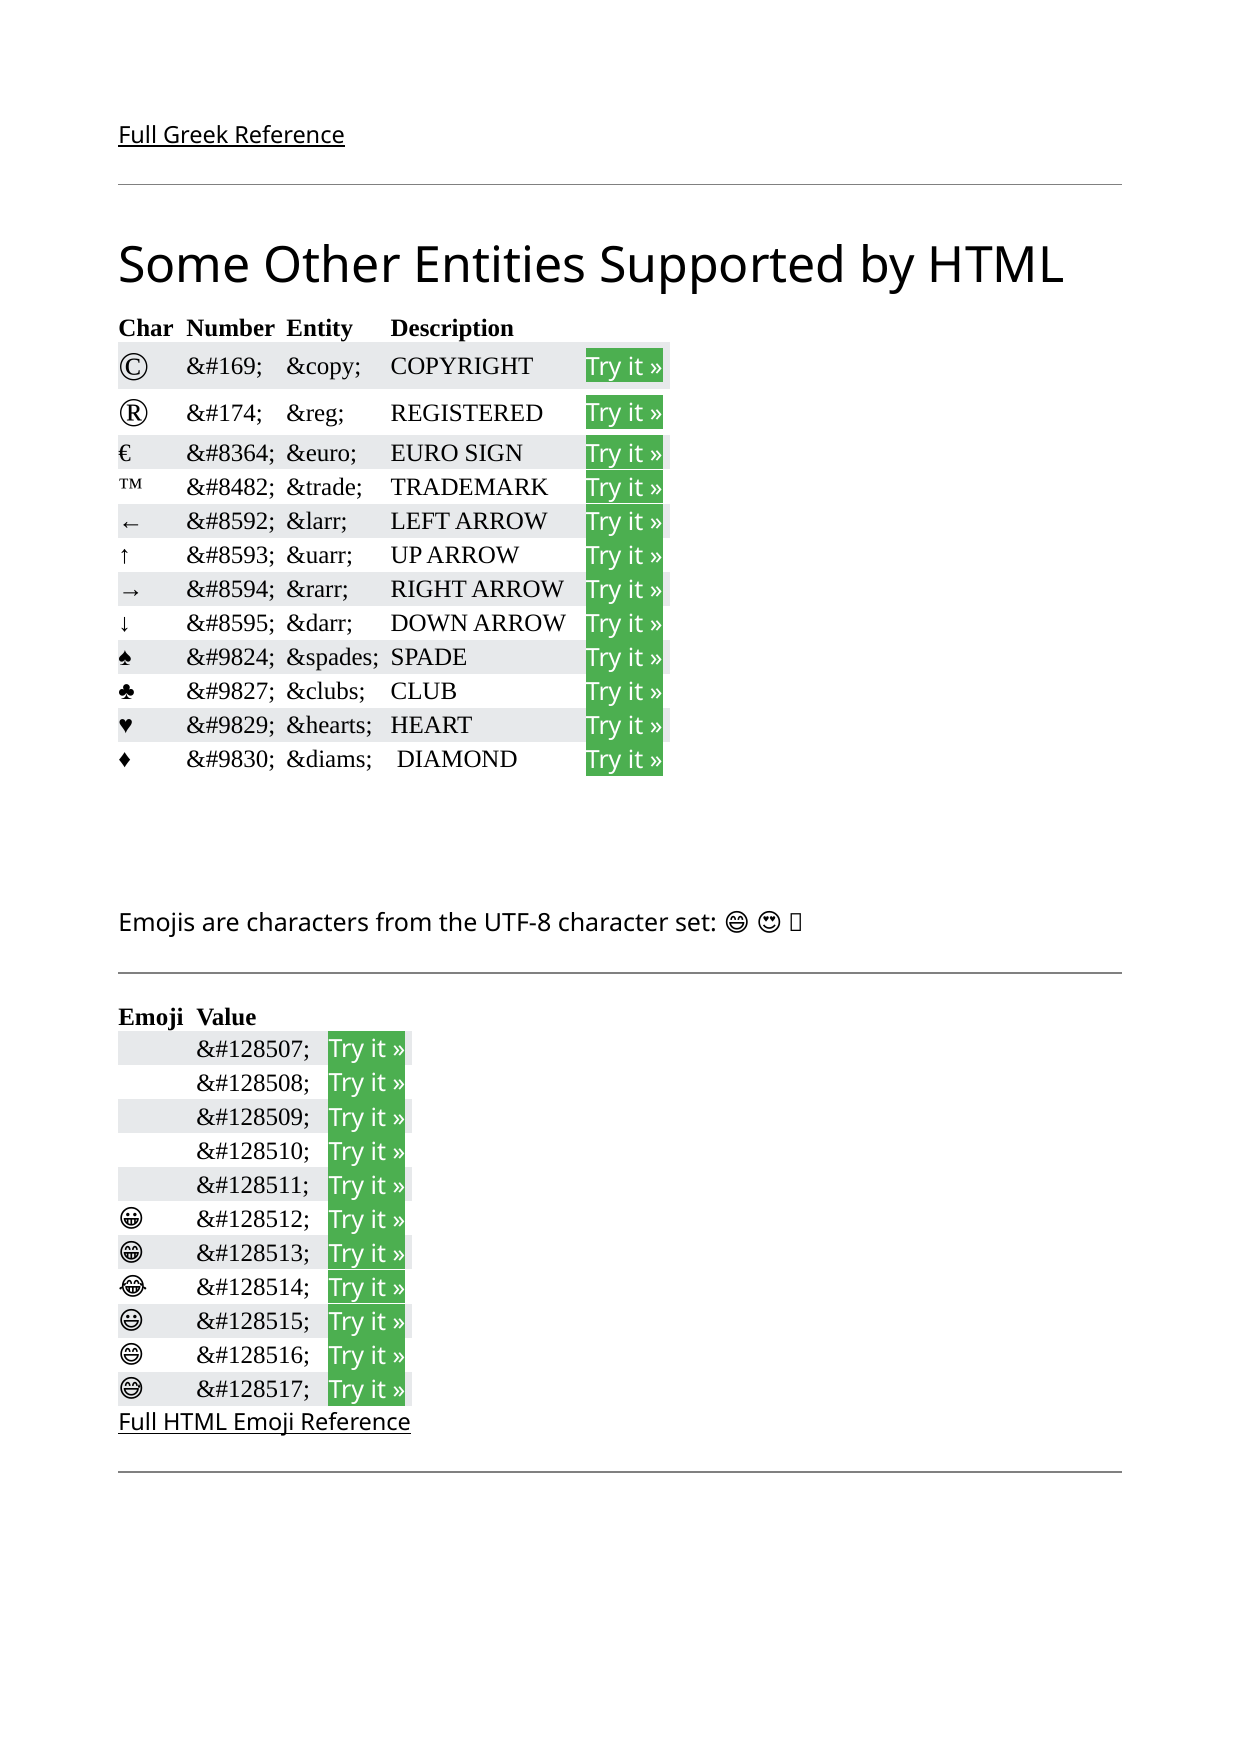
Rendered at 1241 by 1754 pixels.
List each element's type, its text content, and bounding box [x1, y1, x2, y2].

table_cell &#9824; [186, 640, 286, 674]
table_cell 🗿 [118, 1167, 196, 1201]
table_cell &#128516; [196, 1338, 321, 1372]
table_cell DIAMOND [390, 742, 578, 776]
table_cell &#128510; [196, 1133, 321, 1167]
table_cell Try it » [321, 1065, 412, 1099]
table_header Entity [286, 313, 390, 342]
table_cell COPYRIGHT [390, 342, 578, 389]
table_cell Try it » [579, 470, 670, 503]
table_cell &spades; [286, 640, 390, 674]
table_cell ™ [118, 470, 186, 503]
table_cell Try it » [321, 1304, 412, 1338]
table_cell REGISTERED [390, 389, 578, 435]
table_cell 😁 [118, 1235, 196, 1269]
table_header Emoji [118, 1002, 196, 1031]
table_cell 🗼 [118, 1065, 196, 1099]
table_cell &#128509; [196, 1099, 321, 1133]
table_cell 😅 [118, 1372, 196, 1406]
table_header [321, 1002, 412, 1031]
table_cell 🗻 [118, 1031, 196, 1065]
table_cell ♥ [118, 708, 186, 742]
table_cell Try it » [321, 1133, 412, 1167]
table_cell &#128507; [196, 1031, 321, 1065]
table_cell 🗾 [118, 1133, 196, 1167]
table_cell &clubs; [286, 674, 390, 708]
table_cell 😂 [118, 1270, 196, 1303]
table_cell &larr; [286, 504, 390, 538]
table_cell ↑ [118, 538, 186, 572]
table_cell ♦ [118, 742, 186, 776]
text Full Greek Reference [118, 118, 1122, 150]
table_cell Try it » [579, 708, 670, 742]
table_cell TRADEMARK [390, 470, 578, 503]
table_cell &#8592; [186, 504, 286, 538]
table_cell &#174; [186, 389, 286, 435]
table_cell Try it » [321, 1270, 412, 1303]
table_cell Try it » [579, 538, 670, 572]
table_cell 🗽 [118, 1099, 196, 1133]
table_cell ↓ [118, 606, 186, 640]
table_cell ♠ [118, 640, 186, 674]
table_cell Try it » [579, 435, 670, 469]
table_cell &hearts; [286, 708, 390, 742]
table_cell SPADE [390, 640, 578, 674]
table_cell Try it » [579, 572, 670, 606]
table_cell Try it » [321, 1201, 412, 1235]
table_cell &copy; [286, 342, 390, 389]
table_cell 😀 [118, 1201, 196, 1235]
table_cell 😃 [118, 1304, 196, 1338]
table_cell EURO SIGN [390, 435, 578, 469]
table_cell Try it » [321, 1372, 412, 1406]
table_cell Try it » [579, 504, 670, 538]
table_cell &#128508; [196, 1065, 321, 1099]
subtitle Some Other Entities Supported by HTML [118, 229, 1122, 297]
table_cell &#8595; [186, 606, 286, 640]
table_cell Try it » [579, 640, 670, 674]
table_header Value [196, 1002, 321, 1031]
table_cell &diams; [286, 742, 390, 776]
table_cell &#169; [186, 342, 286, 389]
table_cell 😄 [118, 1338, 196, 1372]
table_cell © [118, 342, 186, 389]
table_cell UP ARROW [390, 538, 578, 572]
table_cell &rarr; [286, 572, 390, 606]
table_cell &#8482; [186, 470, 286, 503]
table_cell &#9830; [186, 742, 286, 776]
table_cell &#128515; [196, 1304, 321, 1338]
table_header Description [390, 313, 578, 342]
table_cell Try it » [579, 742, 670, 776]
table_cell LEFT ARROW [390, 504, 578, 538]
table_cell &uarr; [286, 538, 390, 572]
table_header Number [186, 313, 286, 342]
table_cell &#128513; [196, 1235, 321, 1269]
table_cell Try it » [579, 606, 670, 640]
table_cell € [118, 435, 186, 469]
table_cell &reg; [286, 389, 390, 435]
table_cell &#8594; [186, 572, 286, 606]
table_cell &#128517; [196, 1372, 321, 1406]
text Full HTML Emoji Reference [118, 1406, 1122, 1438]
table_cell &#8593; [186, 538, 286, 572]
table_cell &darr; [286, 606, 390, 640]
table_header Char [118, 313, 186, 342]
table_cell HEART [390, 708, 578, 742]
table_cell DOWN ARROW [390, 606, 578, 640]
table_cell Try it » [321, 1235, 412, 1269]
table_cell &trade; [286, 470, 390, 503]
text Emojis are characters from the UTF-8 character set: 😄 😍 💗 [118, 904, 1122, 938]
table_cell Try it » [579, 674, 670, 708]
table_cell ® [118, 389, 186, 435]
table_cell Try it » [579, 342, 670, 389]
table_cell &#128511; [196, 1167, 321, 1201]
table_cell &#128512; [196, 1201, 321, 1235]
table_cell Try it » [321, 1031, 412, 1065]
table_cell &#8364; [186, 435, 286, 469]
table_cell &euro; [286, 435, 390, 469]
table_cell → [118, 572, 186, 606]
table_cell ← [118, 504, 186, 538]
table_cell &#9829; [186, 708, 286, 742]
table_cell Try it » [321, 1099, 412, 1133]
table_cell RIGHT ARROW [390, 572, 578, 606]
table_cell &#9827; [186, 674, 286, 708]
table_header [579, 313, 670, 342]
table_cell Try it » [579, 389, 670, 435]
table_cell ♣ [118, 674, 186, 708]
table_cell Try it » [321, 1338, 412, 1372]
table_cell &#128514; [196, 1270, 321, 1303]
table_cell CLUB [390, 674, 578, 708]
table_cell Try it » [321, 1167, 412, 1201]
